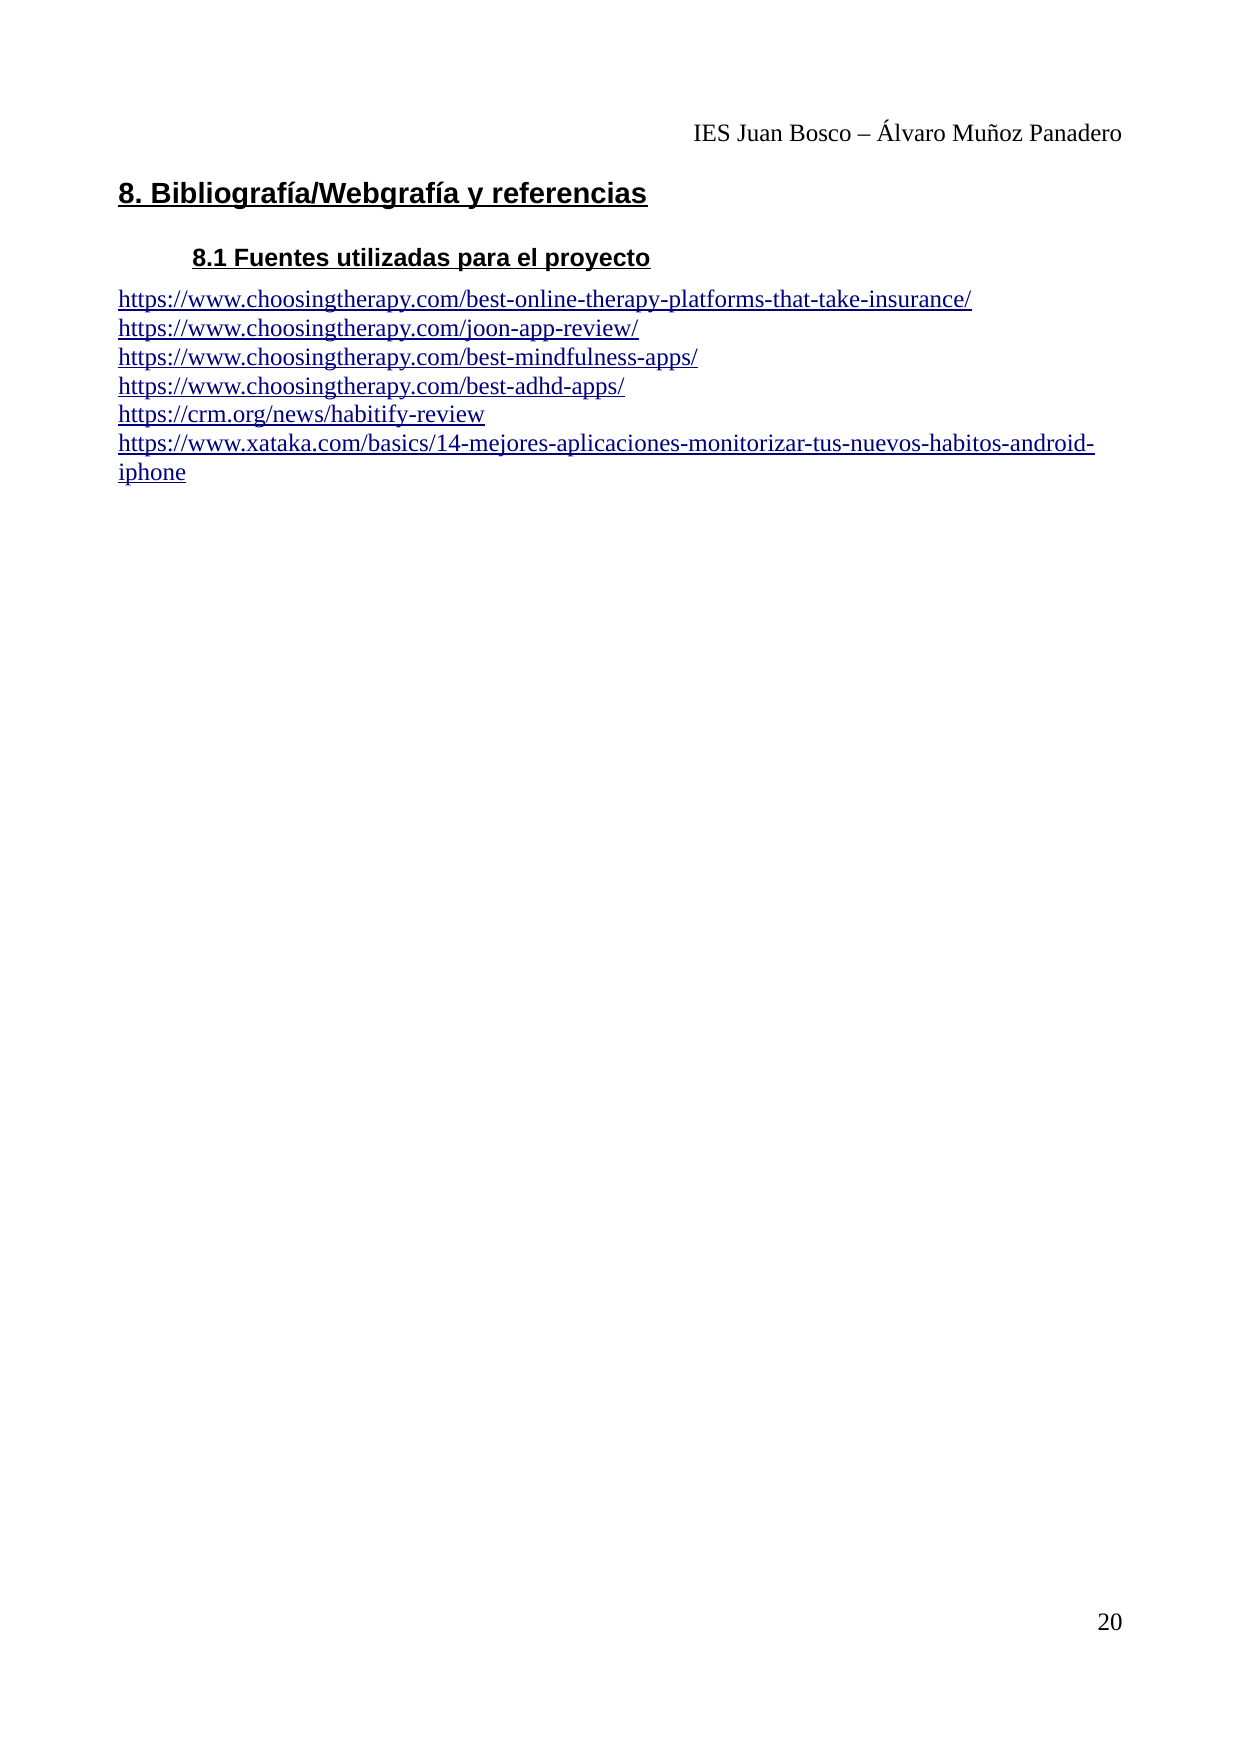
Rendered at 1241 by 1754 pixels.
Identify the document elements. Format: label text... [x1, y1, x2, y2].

text https://www.choosingtherapy.com/best-online-therapy-platforms-that-take-insurance/ [118, 284, 1122, 313]
text https://www.xataka.com/basics/14-mejores-aplicaciones-monitorizar-tus-nuevos-habitos-android-iphone [118, 428, 1122, 486]
text https://www.choosingtherapy.com/best-adhd-apps/ [118, 371, 1122, 399]
text https://www.choosingtherapy.com/best-mindfulness-apps/ [118, 342, 1122, 371]
subtitle 8. Bibliografía/Webgrafía y referencias [118, 176, 1122, 210]
subtitle 8.1 Fuentes utilizadas para el proyecto [118, 243, 1122, 272]
text https://www.choosingtherapy.com/joon-app-review/ [118, 313, 1122, 342]
text https://crm.org/news/habitify-review [118, 399, 1122, 428]
